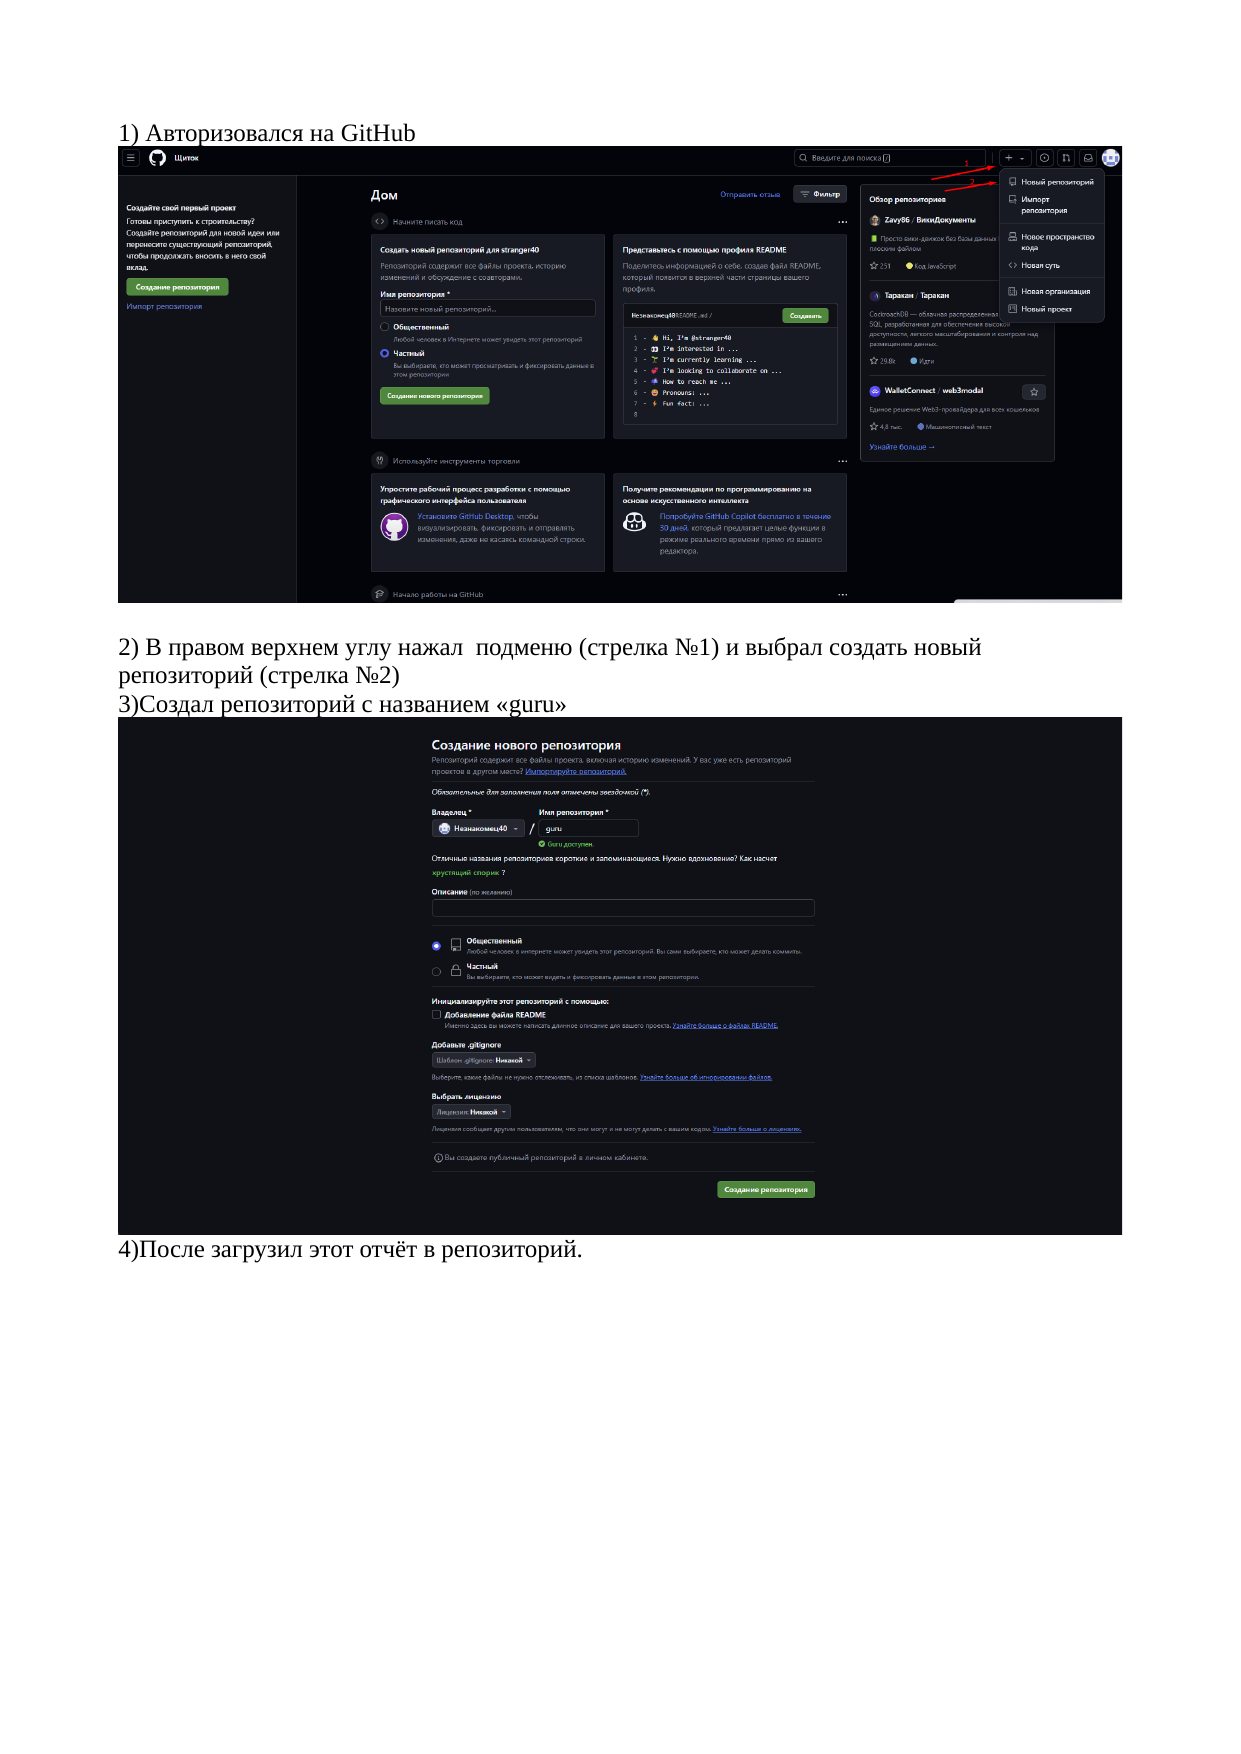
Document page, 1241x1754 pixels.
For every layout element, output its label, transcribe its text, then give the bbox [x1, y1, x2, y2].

picture [118, 146, 1123, 603]
text 4)После загрузил этот отчёт в репозиторий. [118, 1235, 1122, 1263]
picture [118, 717, 1123, 1235]
text 3)Создал репозиторий с названием «guru» [118, 689, 1122, 717]
text 2) В правом верхнем углу нажал подменю (стрелка №1) и выбрал создать новый репозиторий (стрелка №2) [118, 632, 1122, 689]
text 1) Авторизовался на GitHub [118, 118, 1122, 146]
